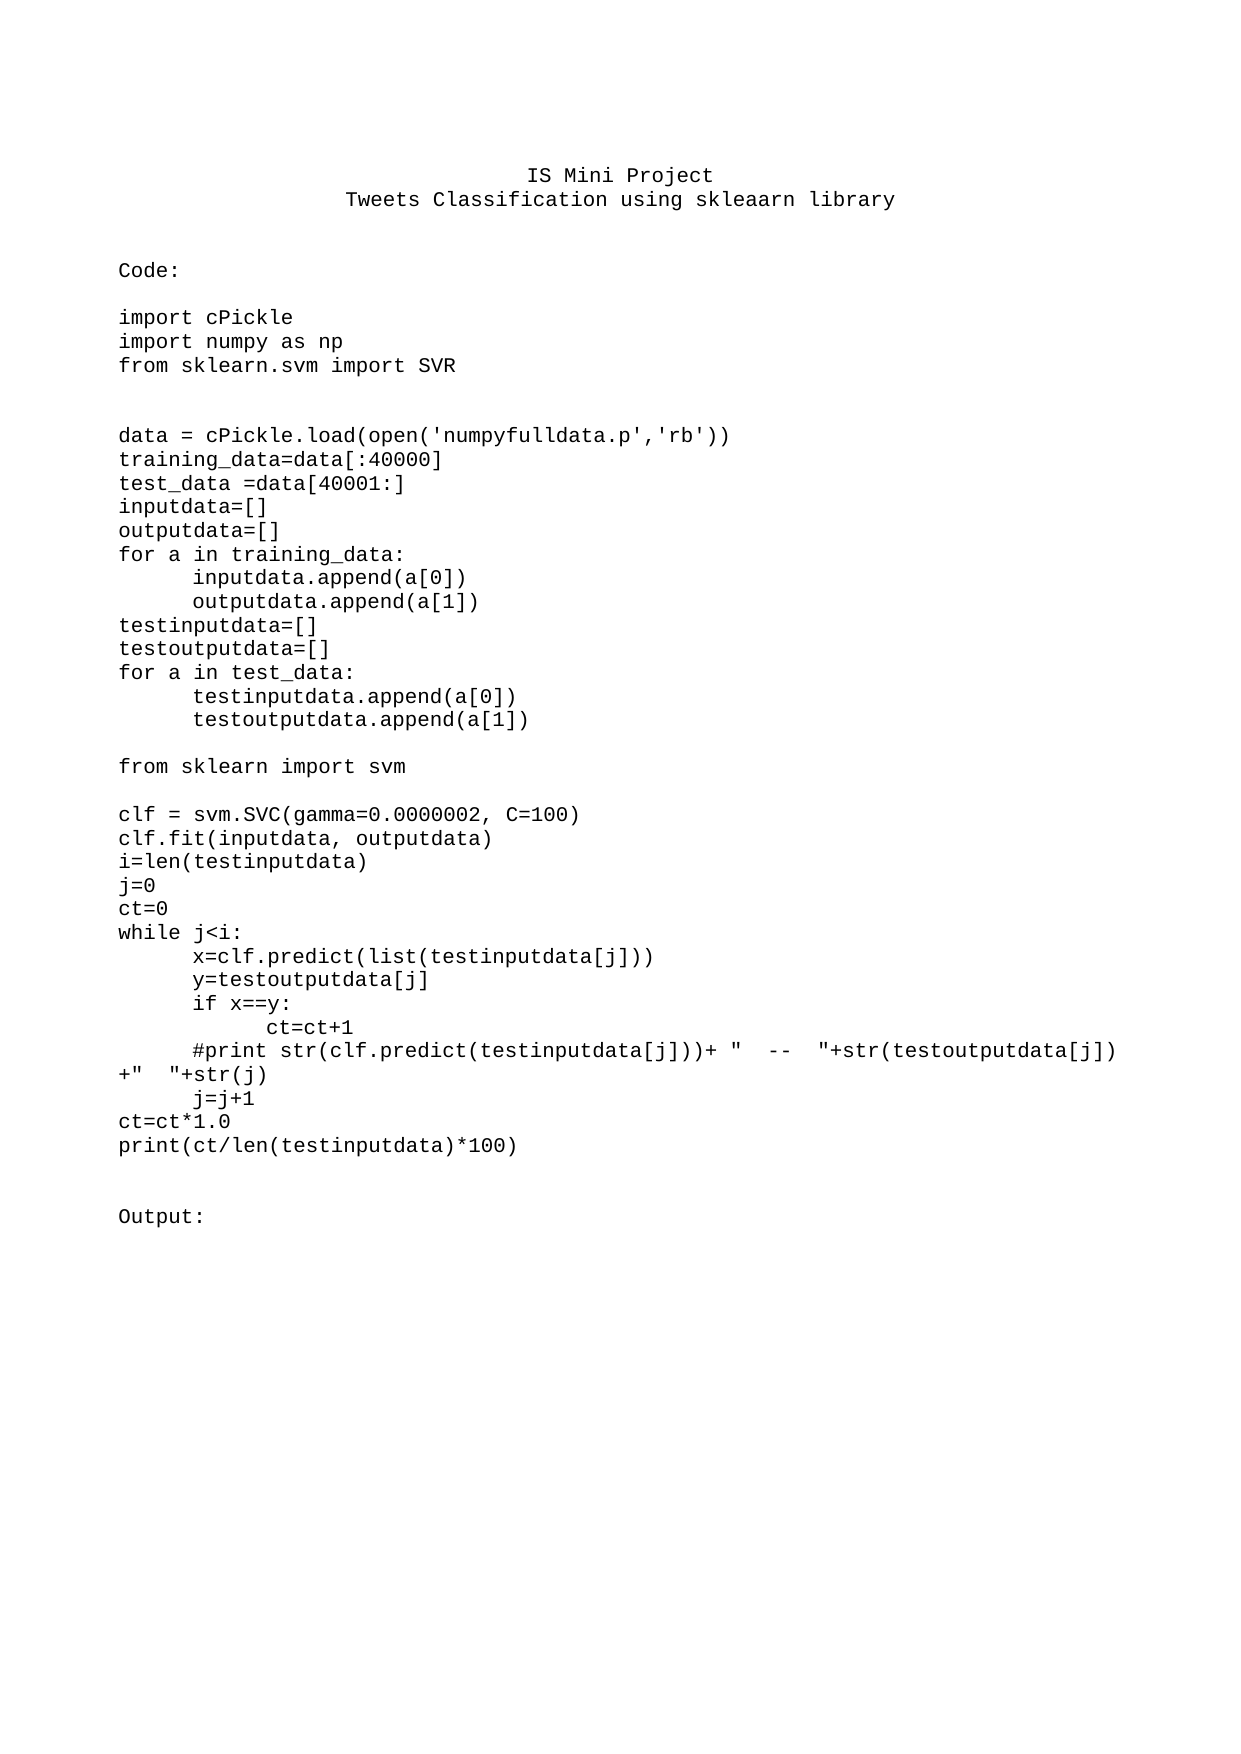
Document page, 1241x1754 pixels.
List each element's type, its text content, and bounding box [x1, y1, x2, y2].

text from sklearn.svm import SVR [118, 354, 1122, 378]
text Output: [118, 1206, 1122, 1229]
text Code: [118, 260, 1122, 284]
text outputdata=[] [118, 520, 1122, 544]
text import cPickle [118, 307, 1122, 331]
text print(ct/len(testinputdata)*100) [118, 1135, 1122, 1158]
text if x==y: [118, 993, 1122, 1017]
text clf = svm.SVC(gamma=0.0000002, C=100) [118, 804, 1122, 827]
text training_data=data[:40000] [118, 449, 1122, 473]
text ct=ct+1 [118, 1017, 1122, 1040]
text testoutputdata.append(a[1]) [118, 709, 1122, 733]
text Tweets Classification using skleaarn library [118, 189, 1122, 213]
text IS Mini Project [118, 165, 1122, 189]
text testinputdata.append(a[0]) [118, 686, 1122, 709]
text while j<i: [118, 922, 1122, 946]
text clf.fit(inputdata, outputdata) [118, 827, 1122, 851]
text #print str(clf.predict(testinputdata[j]))+ " -- "+str(testoutputdata[j]) +" "+str(j) [118, 1040, 1122, 1088]
text outputdata.append(a[1]) [118, 591, 1122, 615]
text import numpy as np [118, 331, 1122, 354]
text inputdata.append(a[0]) [118, 567, 1122, 591]
text for a in test_data: [118, 662, 1122, 686]
text test_data =data[40001:] [118, 473, 1122, 496]
text ct=ct*1.0 [118, 1111, 1122, 1135]
text testinputdata=[] [118, 615, 1122, 638]
text y=testoutputdata[j] [118, 969, 1122, 993]
text for a in training_data: [118, 544, 1122, 567]
text ct=0 [118, 898, 1122, 922]
text from sklearn import svm [118, 757, 1122, 780]
text x=clf.predict(list(testinputdata[j])) [118, 946, 1122, 969]
text testoutputdata=[] [118, 638, 1122, 662]
text j=j+1 [118, 1088, 1122, 1111]
text inputdata=[] [118, 496, 1122, 520]
text j=0 [118, 875, 1122, 898]
text i=len(testinputdata) [118, 851, 1122, 875]
text data = cPickle.load(open('numpyfulldata.p','rb')) [118, 426, 1122, 449]
